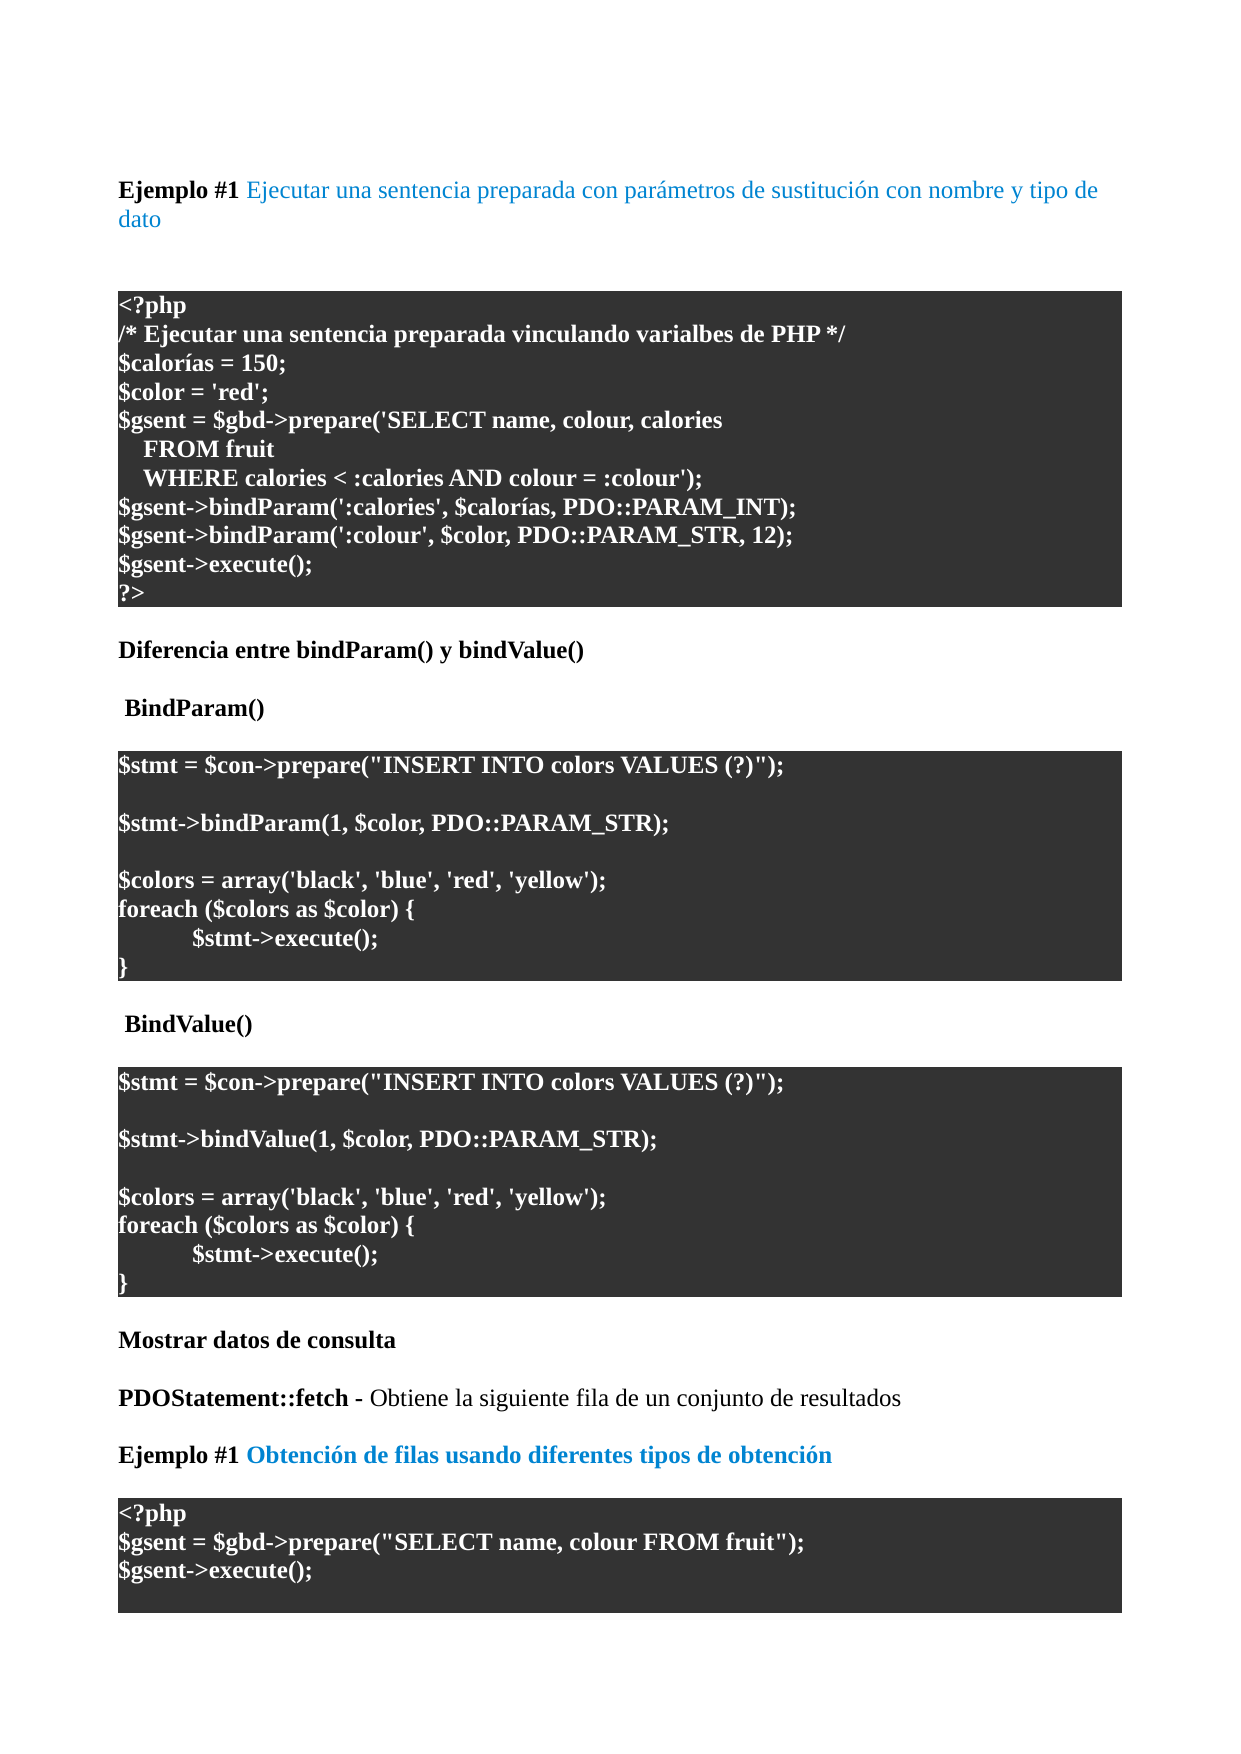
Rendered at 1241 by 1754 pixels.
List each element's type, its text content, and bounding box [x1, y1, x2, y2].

subtitle $gsent->bindParam(':colour', $color, PDO::PARAM_STR, 12); [118, 521, 1122, 549]
subtitle $gsent = $gbd->prepare('SELECT name, colour, calories [118, 406, 1122, 434]
subtitle $color = 'red'; [118, 377, 1122, 406]
subtitle $gsent->execute(); [118, 1556, 1122, 1584]
subtitle } [118, 952, 1122, 981]
subtitle Mostrar datos de consulta [118, 1326, 1122, 1354]
subtitle <?php [118, 291, 1122, 319]
subtitle $stmt = $con->prepare("INSERT INTO colors VALUES (?)"); [118, 1067, 1122, 1096]
subtitle ?> [118, 578, 1122, 607]
subtitle } [118, 1268, 1122, 1297]
subtitle $gsent->bindParam(':calories', $calorías, PDO::PARAM_INT); [118, 492, 1122, 521]
subtitle $stmt->execute(); [118, 923, 1122, 952]
subtitle $stmt->bindParam(1, $color, PDO::PARAM_STR); [118, 808, 1122, 837]
subtitle Ejemplo #1 Ejecutar una sentencia preparada con parámetros de sustitución con nombre y tipo de dato [118, 176, 1122, 233]
subtitle $calorías = 150; [118, 348, 1122, 377]
subtitle $colors = array('black', 'blue', 'red', 'yellow'); [118, 866, 1122, 894]
subtitle BindValue() [118, 1009, 1122, 1038]
subtitle PDOStatement::fetch - Obtiene la siguiente fila de un conjunto de resultados [118, 1383, 1122, 1412]
subtitle <?php [118, 1498, 1122, 1527]
subtitle Diferencia entre bindParam() y bindValue() [118, 636, 1122, 664]
subtitle WHERE calories < :calories AND colour = :colour'); [118, 463, 1122, 492]
subtitle BindParam() [118, 693, 1122, 722]
subtitle /* Ejecutar una sentencia preparada vinculando varialbes de PHP */ [118, 319, 1122, 348]
subtitle Ejemplo #1 Obtención de filas usando diferentes tipos de obtención [118, 1441, 1122, 1469]
subtitle foreach ($colors as $color) { [118, 1211, 1122, 1239]
subtitle $gsent->execute(); [118, 549, 1122, 578]
subtitle $gsent = $gbd->prepare("SELECT name, colour FROM fruit"); [118, 1527, 1122, 1556]
subtitle FROM fruit [118, 434, 1122, 463]
subtitle $stmt->execute(); [118, 1239, 1122, 1268]
subtitle $colors = array('black', 'blue', 'red', 'yellow'); [118, 1182, 1122, 1211]
subtitle foreach ($colors as $color) { [118, 894, 1122, 923]
subtitle $stmt = $con->prepare("INSERT INTO colors VALUES (?)"); [118, 751, 1122, 779]
subtitle $stmt->bindValue(1, $color, PDO::PARAM_STR); [118, 1124, 1122, 1153]
